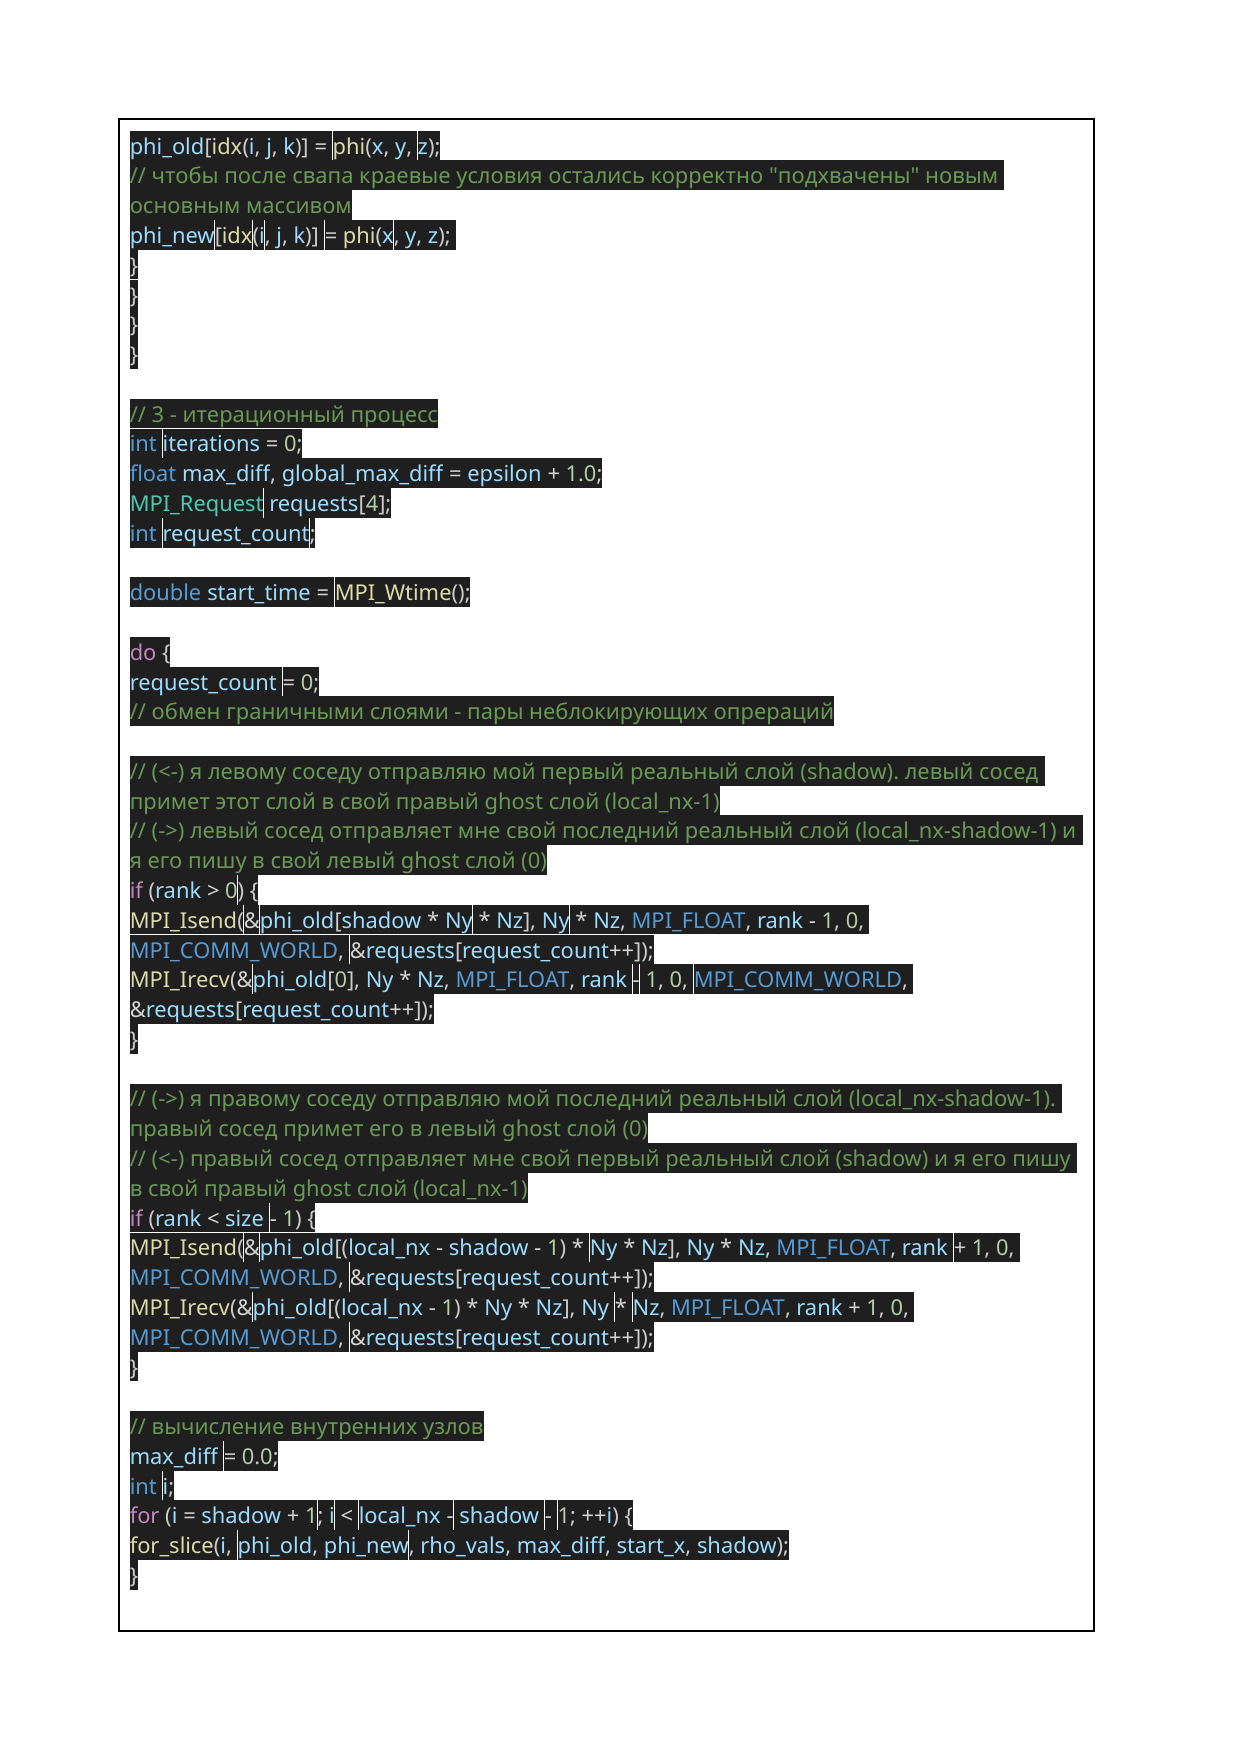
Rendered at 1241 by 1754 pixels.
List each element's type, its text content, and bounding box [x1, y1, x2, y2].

table_header phi_old[idx(i, j, k)] = phi(x, y, z); // чтобы после свапа краевые условия остались корректно "подхвачены" новым основным массивом phi_new[idx(i, j, k)] = phi(x, y, z); } } } } // 3 - итерационный процесс int iterations = 0; float max_diff, global_max_diff = epsilon + 1.0; MPI_Request requests[4]; int request_count; double start_time = MPI_Wtime(); do { request_count = 0; // обмен граничными слоями - пары неблокирующих опрераций // (<-) я левому соседу отправляю мой первый реальный слой (shadow). левый сосед примет этот слой в свой правый ghost слой (local_nx-1) // (->) левый сосед отправляет мне свой последний реальный слой (local_nx-shadow-1) и я его пишу в свой левый ghost слой (0) if (rank > 0) { MPI_Isend(&phi_old[shadow * Ny * Nz], Ny * Nz, MPI_FLOAT, rank - 1, 0, MPI_COMM_WORLD, &requests[request_count++]); MPI_Irecv(&phi_old[0], Ny * Nz, MPI_FLOAT, rank - 1, 0, MPI_COMM_WORLD, &requests[request_count++]); } // (->) я правому соседу отправляю мой последний реальный слой (local_nx-shadow-1). правый сосед примет его в левый ghost слой (0) // (<-) правый сосед отправляет мне свой первый реальный слой (shadow) и я его пишу в свой правый ghost слой (local_nx-1) if (rank < size - 1) { MPI_Isend(&phi_old[(local_nx - shadow - 1) * Ny * Nz], Ny * Nz, MPI_FLOAT, rank + 1, 0, MPI_COMM_WORLD, &requests[request_count++]); MPI_Irecv(&phi_old[(local_nx - 1) * Ny * Nz], Ny * Nz, MPI_FLOAT, rank + 1, 0, MPI_COMM_WORLD, &requests[request_count++]); } // вычисление внутренних узлов max_diff = 0.0; int i; for (i = shadow + 1; i < local_nx - shadow - 1; ++i) { for_slice(i, phi_old, phi_new, rho_vals, max_diff, start_x, shadow); } [120, 120, 1093, 1630]
